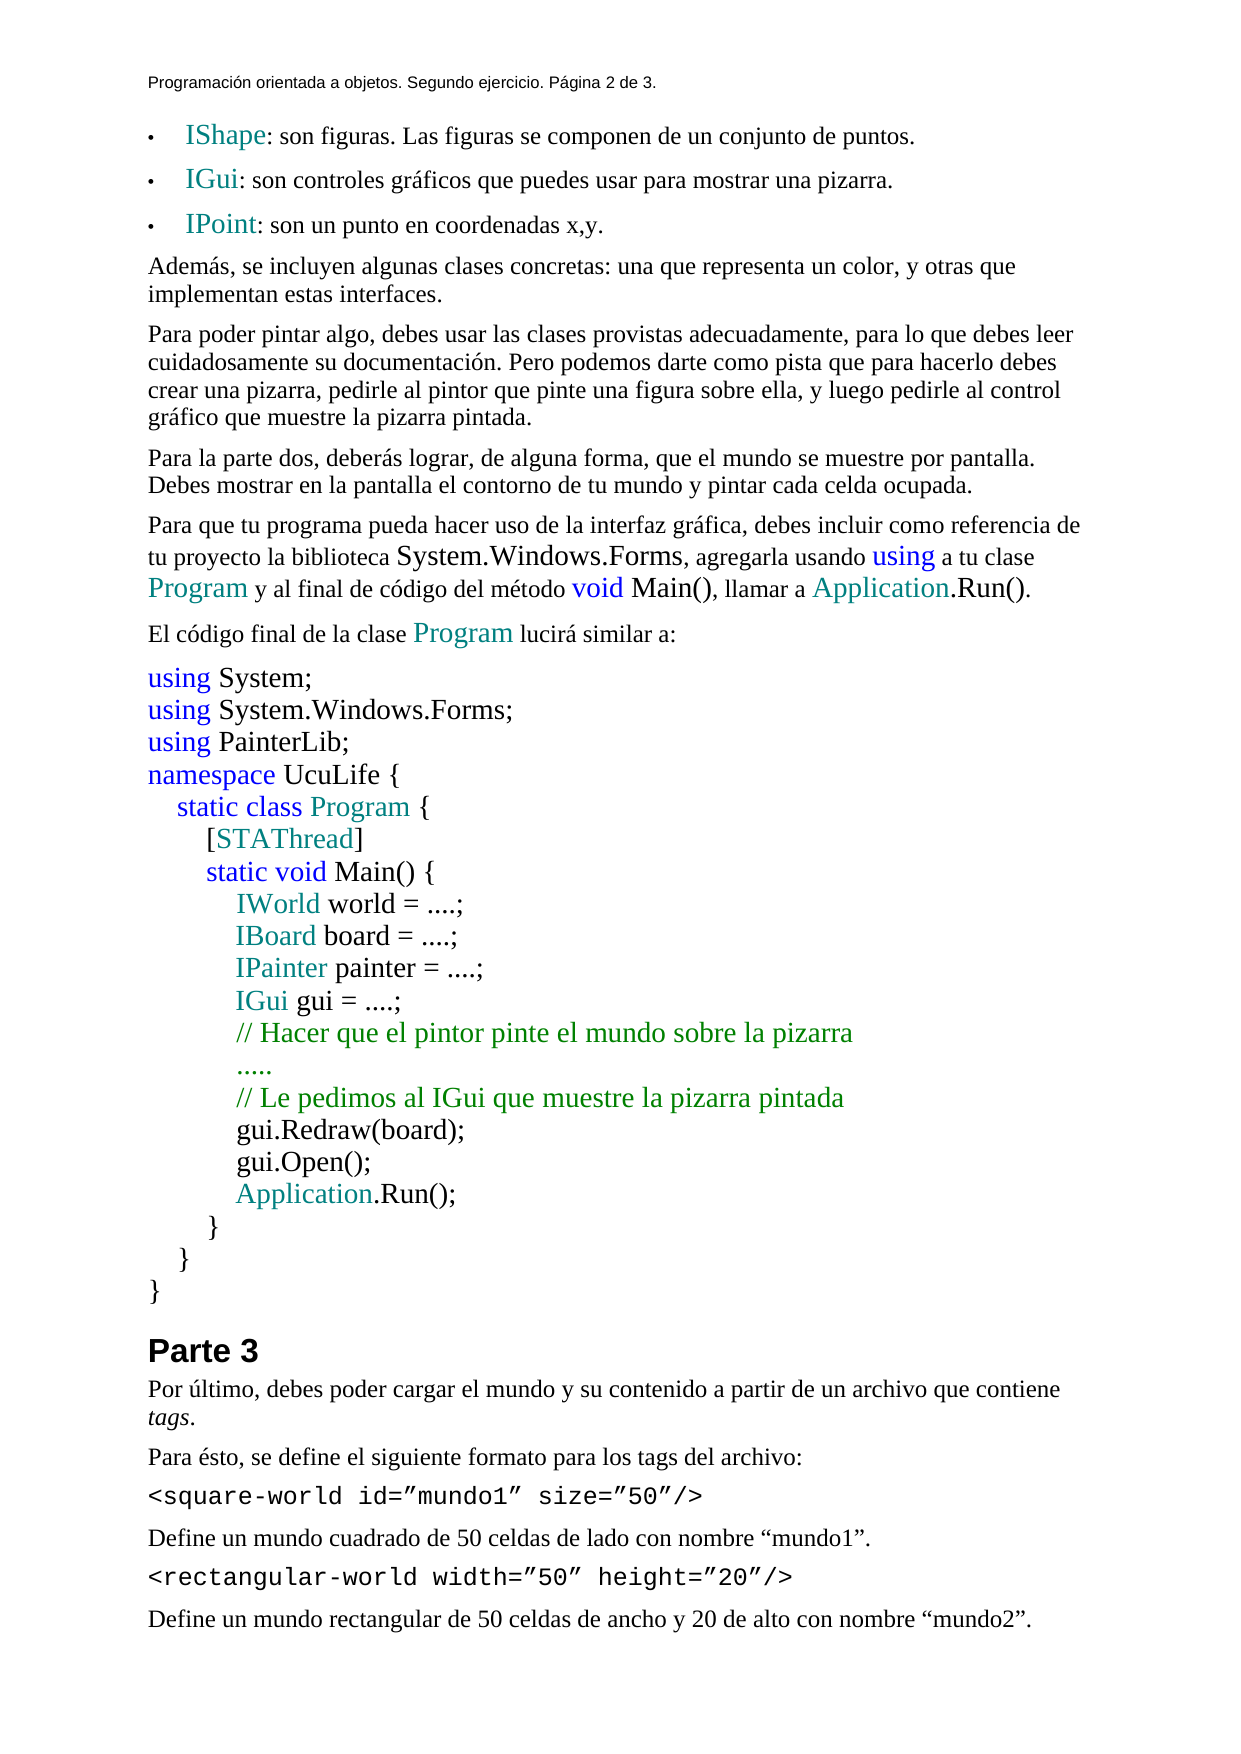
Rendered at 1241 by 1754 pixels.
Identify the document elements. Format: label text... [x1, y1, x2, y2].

text IBoard board = ....; [148, 919, 1092, 952]
text static void Main() { [148, 855, 1092, 887]
text IGui gui = ....; [148, 984, 1092, 1016]
text static class Program { [148, 790, 1092, 823]
text gui.Redraw(board); [148, 1113, 1092, 1146]
text <rectangular-world width=”50” height=”20”/> [148, 1565, 1092, 1593]
text using PainterLib; [148, 726, 1092, 758]
text Define un mundo rectangular de 50 celdas de ancho y 20 de alto con nombre “mundo2”. [148, 1606, 1092, 1633]
text Además, se incluyen algunas clases concretas: una que representa un color, y otras que implementan estas interfaces. [148, 252, 1092, 308]
text // Le pedimos al IGui que muestre la pizarra pintada [148, 1081, 1092, 1113]
text } [148, 1210, 1092, 1242]
text Para que tu programa pueda hacer uso de la interfaz gráfica, debes incluir como referencia de tu proyecto la biblioteca System.Windows.Forms, agregarla usando using a tu clase Program y al final de código del método void Main(), llamar a Application.Run(). [148, 512, 1092, 604]
text ..... [148, 1049, 1092, 1081]
text El código final de la clase Program lucirá similar a: [148, 616, 1092, 649]
list IPoint: son un punto en coordenadas x,y. [148, 208, 1092, 240]
text } [148, 1242, 1092, 1275]
text Para ésto, se define el siguiente formato para los tags del archivo: [148, 1443, 1092, 1471]
text gui.Open(); [148, 1146, 1092, 1178]
text Application.Run(); [148, 1178, 1092, 1210]
text Para poder pintar algo, debes usar las clases provistas adecuadamente, para lo que debes leer cuidadosamente su documentación. Pero podemos darte como pista que para hacerlo debes crear una pizarra, pedirle al pintor que pinte una figura sobre ella, y luego pedirle al control gráfico que muestre la pizarra pintada. [148, 320, 1092, 431]
text IPainter painter = ....; [148, 952, 1092, 984]
text namespace UcuLife { [148, 758, 1092, 790]
text IWorld world = ....; [148, 887, 1092, 919]
text [STAThread] [148, 823, 1092, 855]
text // Hacer que el pintor pinte el mundo sobre la pizarra [148, 1016, 1092, 1049]
list IShape: son figuras. Las figuras se componen de un conjunto de puntos. [148, 118, 1092, 150]
text } [148, 1275, 1092, 1307]
text Por último, debes poder cargar el mundo y su contenido a partir de un archivo que contiene tags. [148, 1376, 1092, 1431]
text Para la parte dos, deberás lograr, de alguna forma, que el mundo se muestre por pantalla. Debes mostrar en la pantalla el contorno de tu mundo y pintar cada celda ocupada. [148, 444, 1092, 499]
list IGui: son controles gráficos que puedes usar para mostrar una pizarra. [148, 163, 1092, 195]
text using System; [148, 661, 1092, 693]
text using System.Windows.Forms; [148, 693, 1092, 726]
text <square-world id=”mundo1” size=”50”/> [148, 1484, 1092, 1512]
subtitle Parte 3 [148, 1332, 1092, 1369]
text Define un mundo cuadrado de 50 celdas de lado con nombre “mundo1”. [148, 1524, 1092, 1552]
